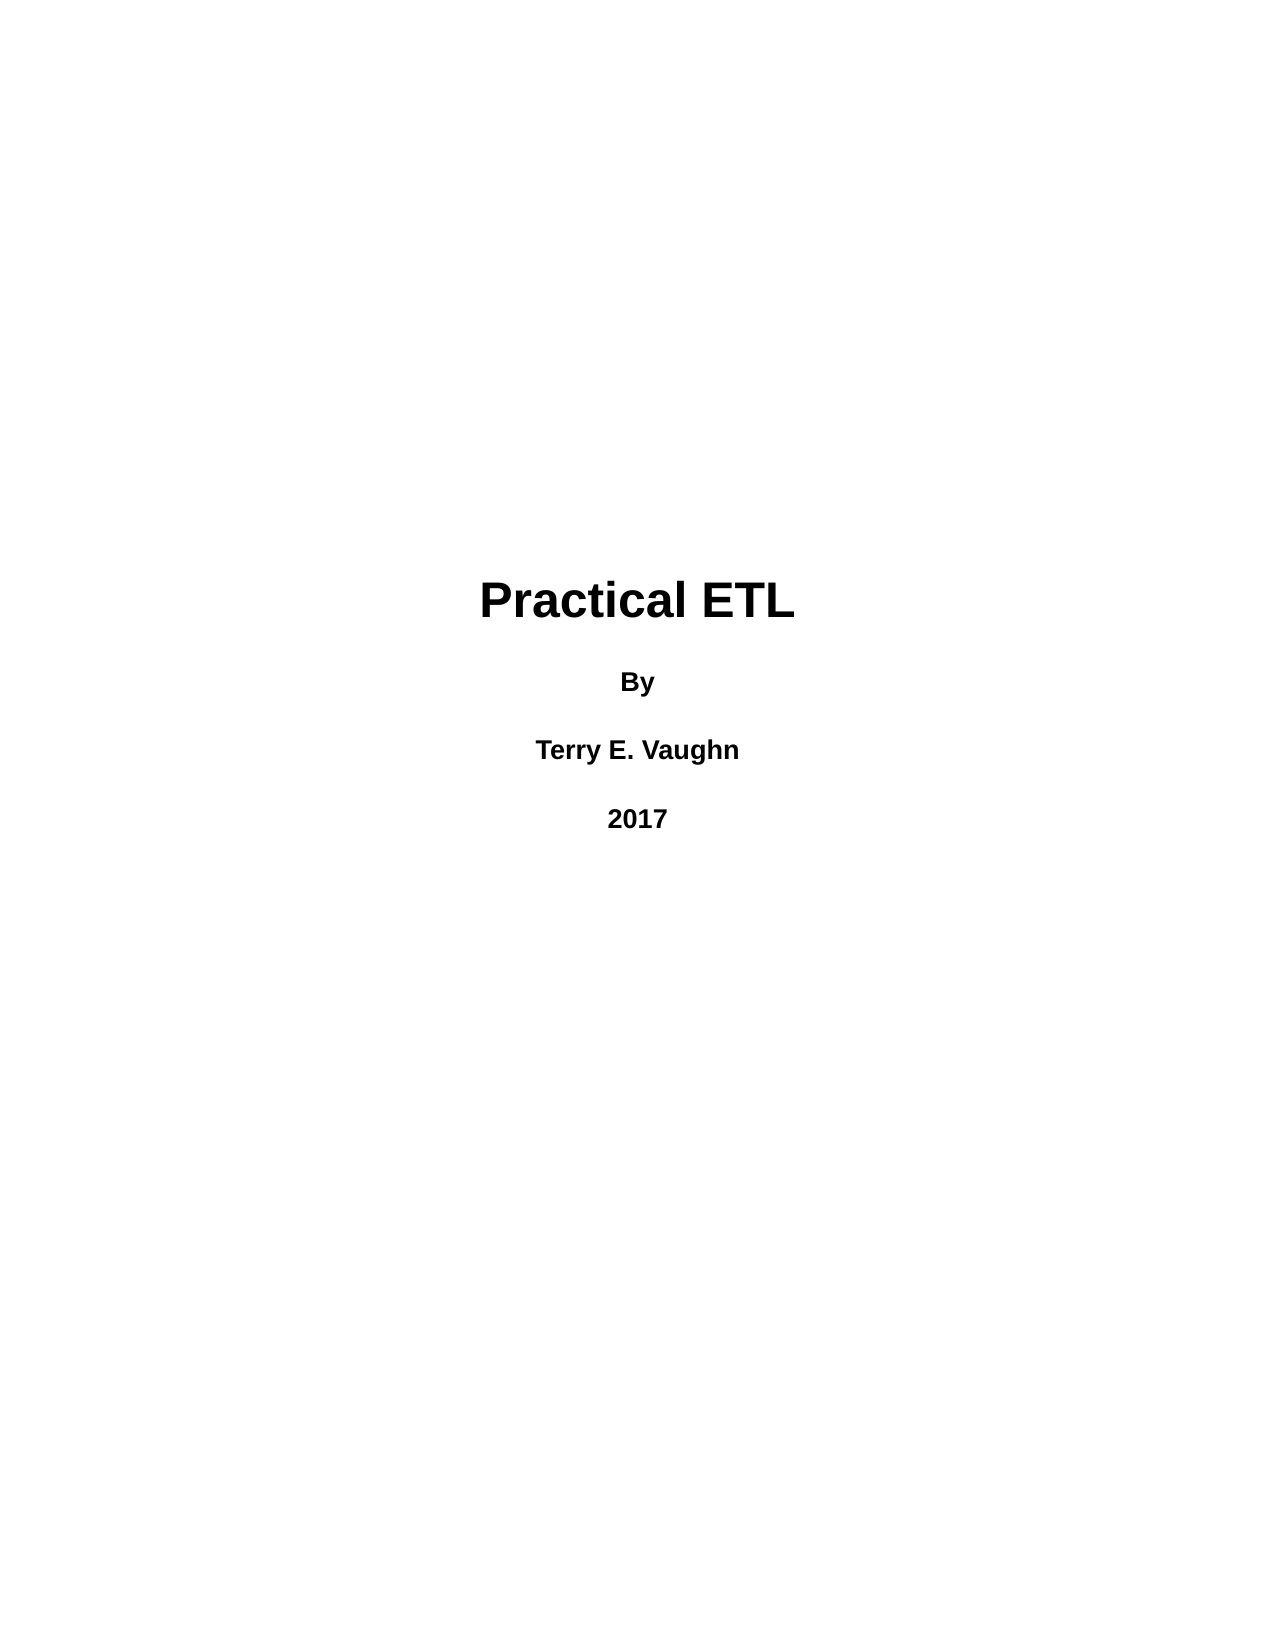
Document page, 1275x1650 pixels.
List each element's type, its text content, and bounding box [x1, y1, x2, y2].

subtitle 2017 [118, 803, 1157, 834]
subtitle Terry E. Vaughn [118, 734, 1157, 766]
subtitle By [118, 666, 1157, 697]
subtitle Practical ETL [118, 571, 1157, 628]
